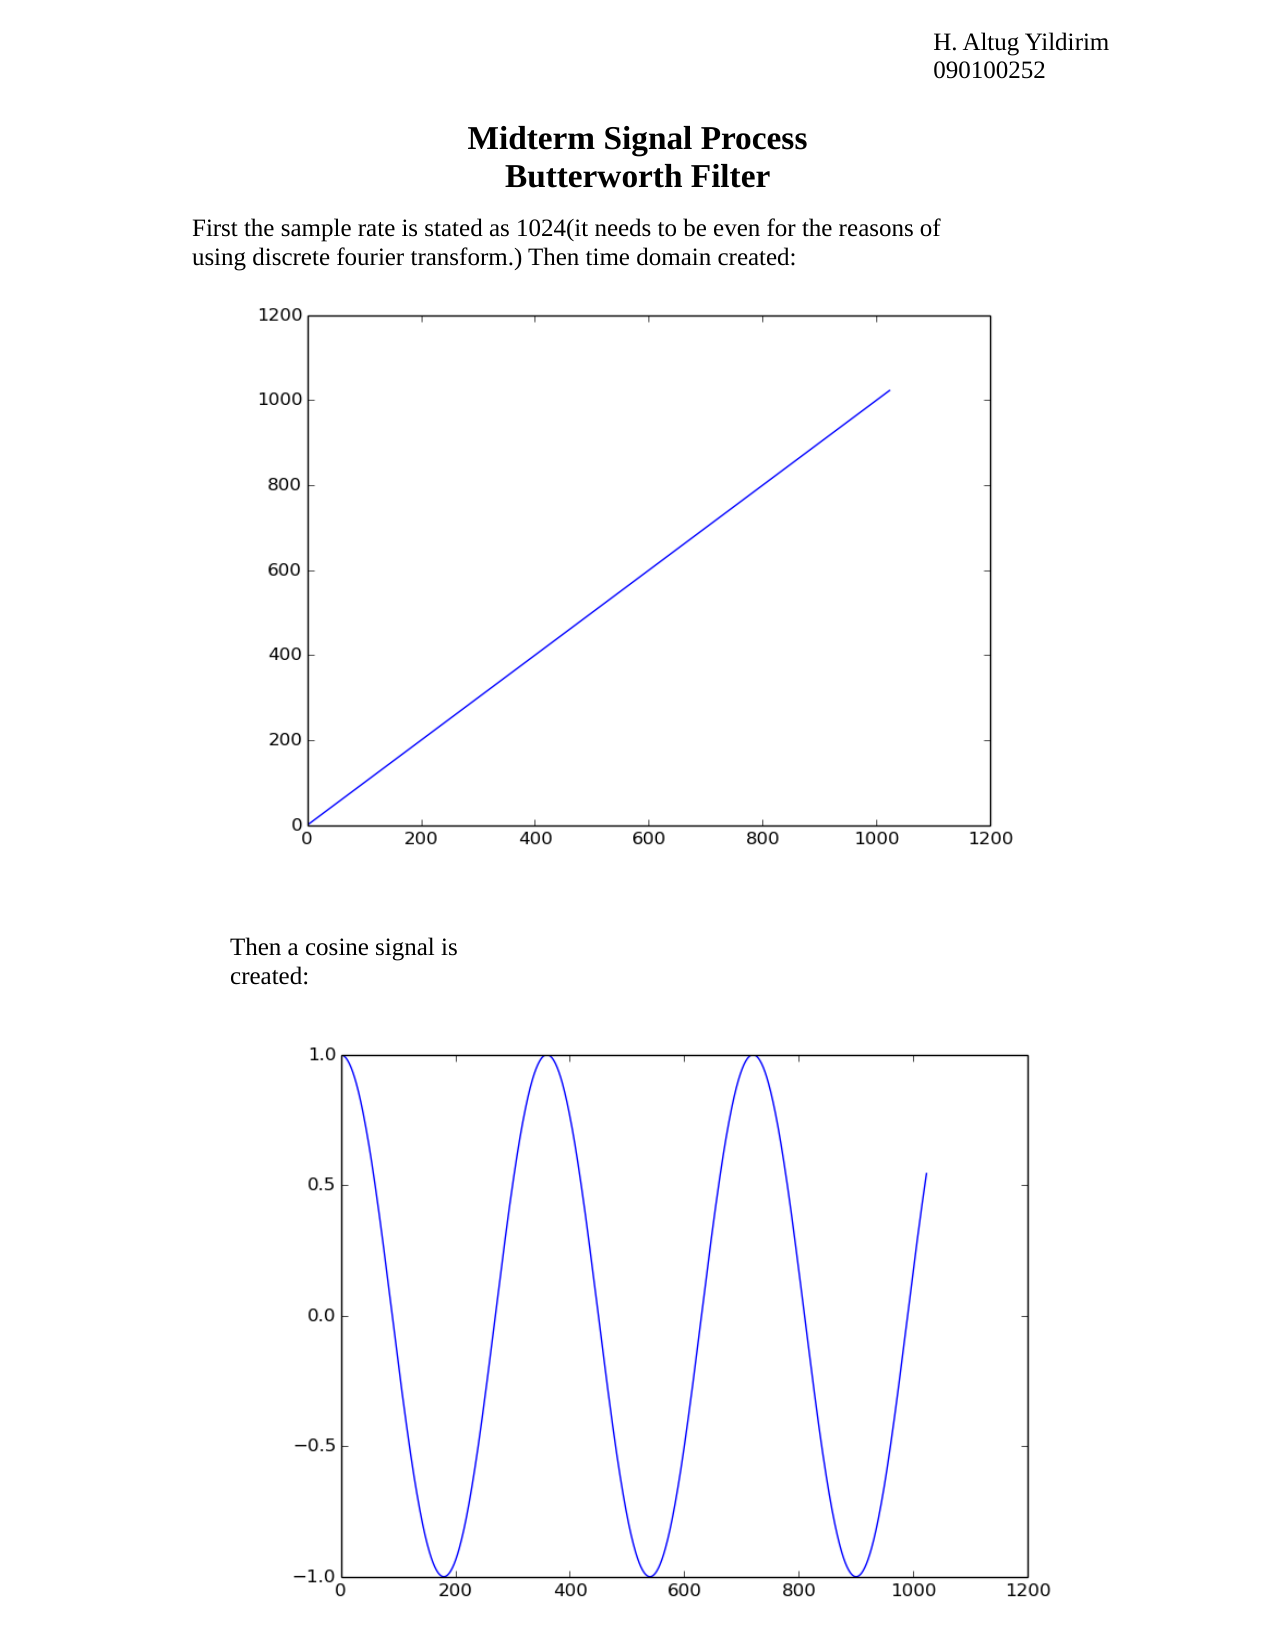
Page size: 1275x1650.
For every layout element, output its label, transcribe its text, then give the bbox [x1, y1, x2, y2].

picture [230, 990, 1116, 1642]
text Midterm Signal Process [118, 118, 1157, 156]
picture [197, 252, 1078, 889]
text Butterworth Filter [118, 156, 1157, 195]
